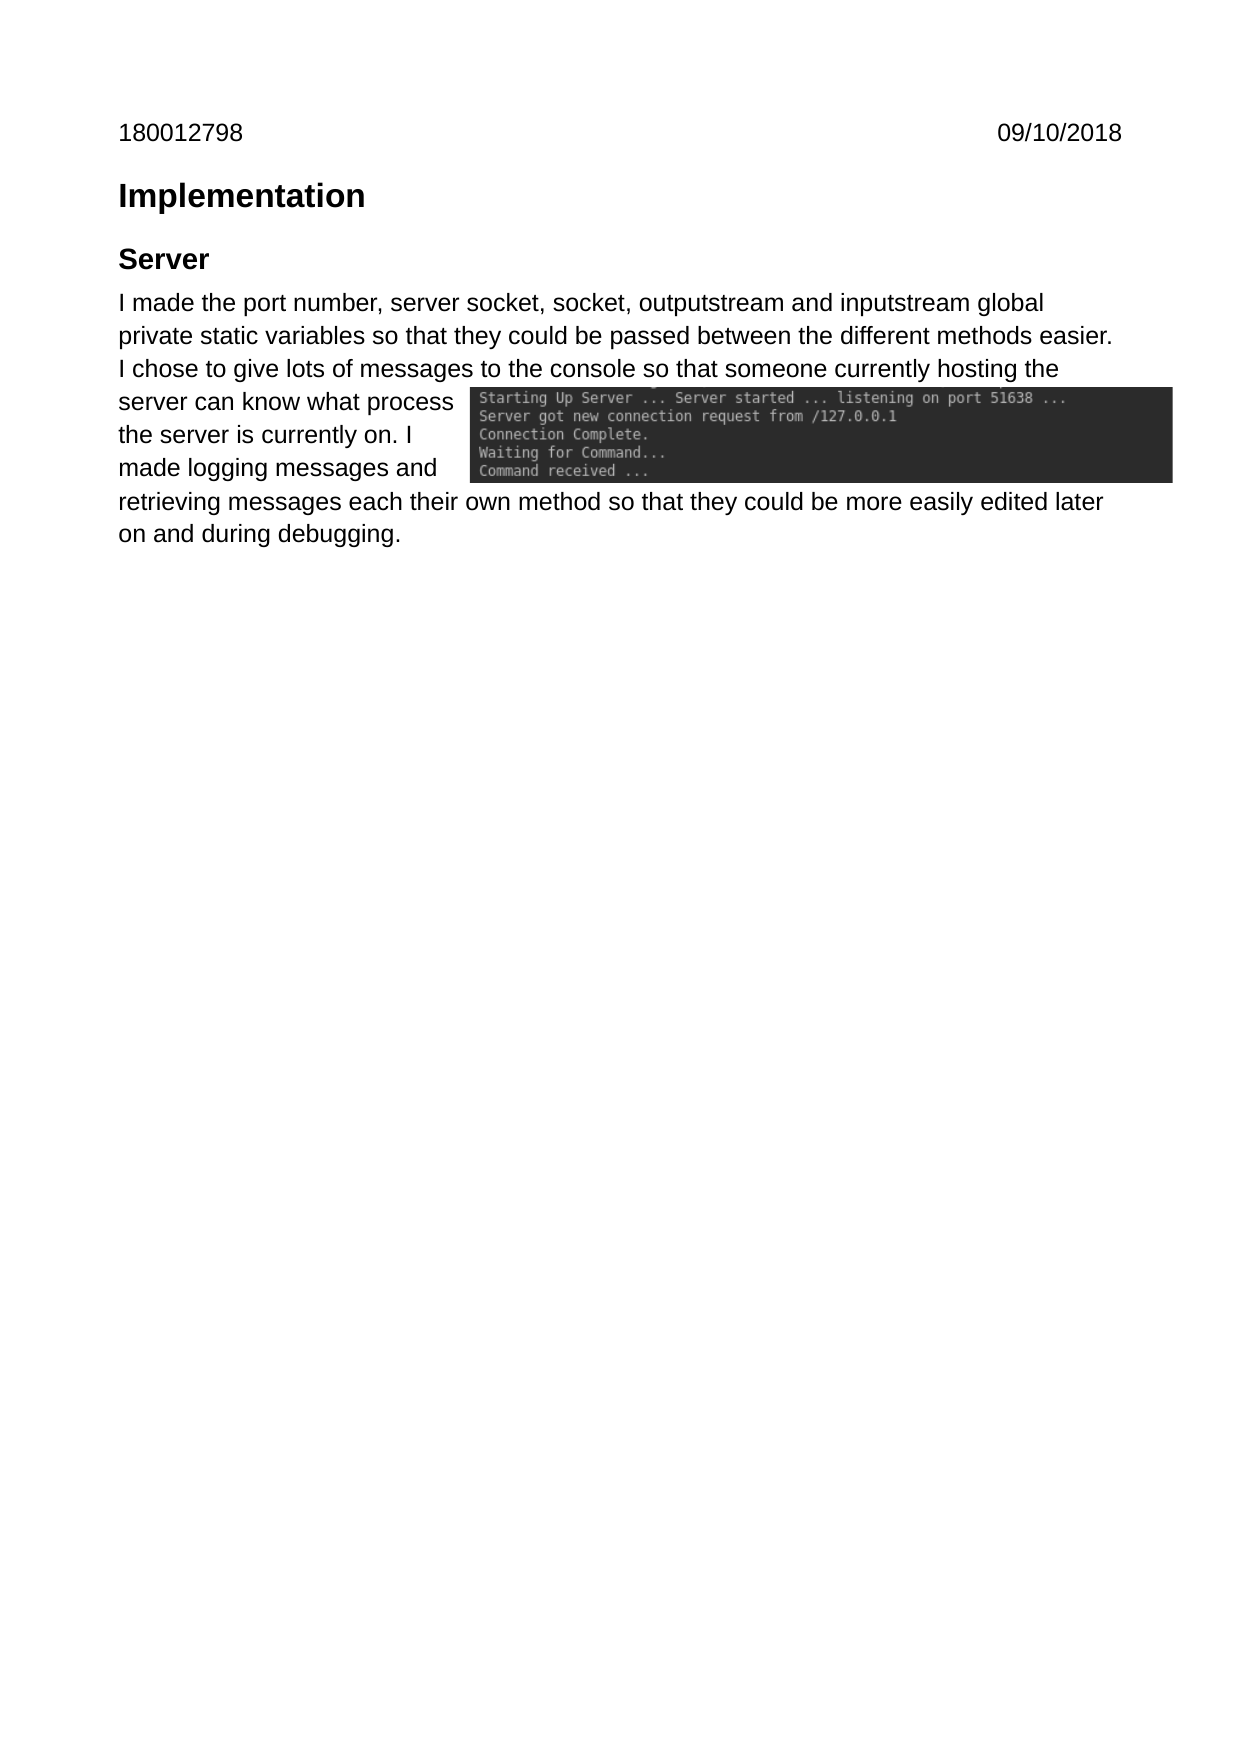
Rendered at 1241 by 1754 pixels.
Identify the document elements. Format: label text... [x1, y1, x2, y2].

text I made the port number, server socket, socket, outputstream and inputstream global private static variables so that they could be passed between the different methods easier. I chose to give lots of messages to the console so that someone currently hosting the server can know what process the server is currently on. I made logging messages and retrieving messages each their own method so that they could be more easily edited later on and during debugging. [118, 288, 1122, 548]
picture [469, 432, 492, 483]
subtitle Implementation [118, 176, 1122, 215]
subtitle Server [118, 242, 1122, 276]
